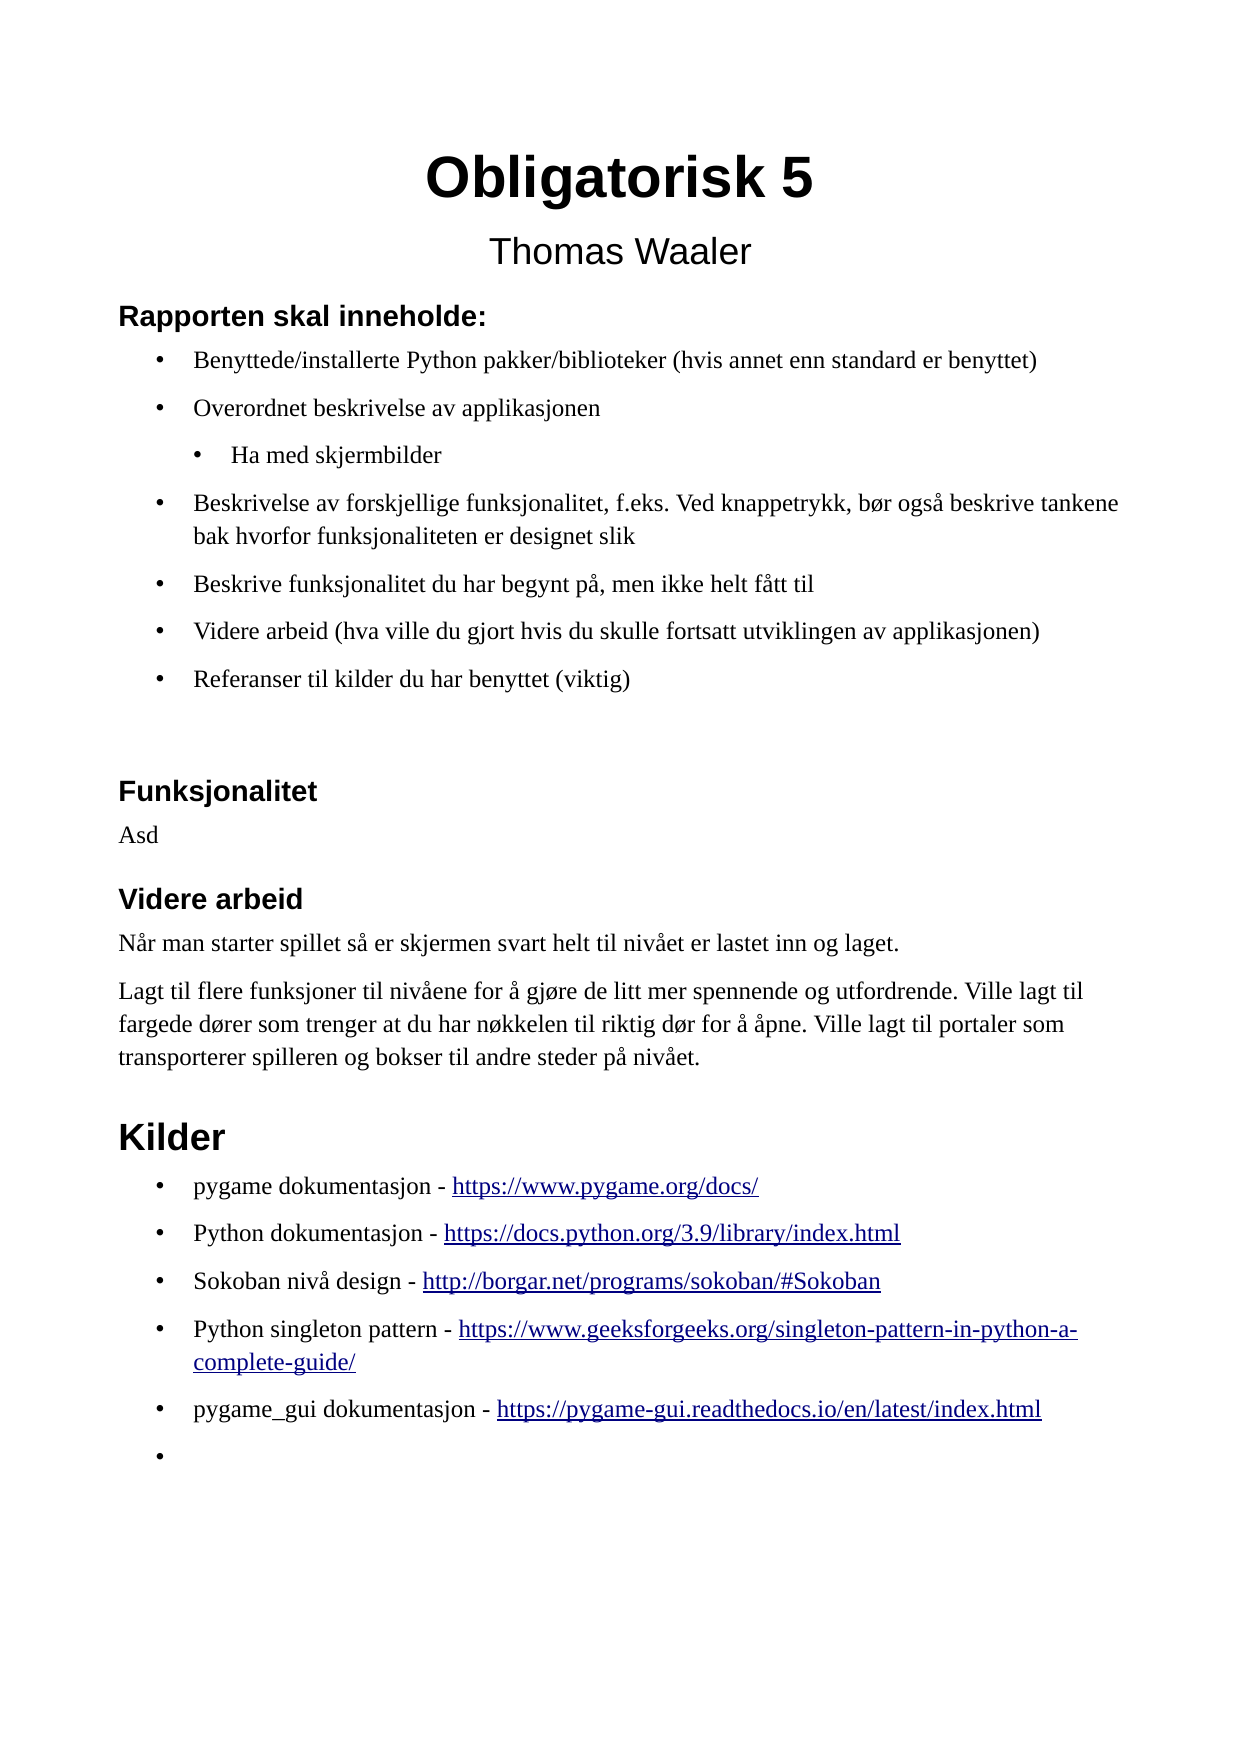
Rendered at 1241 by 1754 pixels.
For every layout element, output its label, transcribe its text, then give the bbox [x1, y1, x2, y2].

list Beskrive funksjonalitet du har begynt på, men ikke helt fått til [156, 569, 1122, 598]
list pygame dokumentasjon - https://www.pygame.org/docs/ [156, 1171, 1122, 1200]
text Når man starter spillet så er skjermen svart helt til nivået er lastet inn og laget. [118, 928, 1122, 957]
subtitle Videre arbeid [118, 882, 1122, 916]
subtitle Funksjonalitet [118, 774, 1122, 808]
list Benyttede/installerte Python pakker/biblioteker (hvis annet enn standard er benyttet) [156, 345, 1122, 374]
list Ha med skjermbilder [193, 441, 1122, 469]
subtitle Rapporten skal inneholde: [118, 299, 1122, 333]
list Python singleton pattern - https://www.geeksforgeeks.org/singleton-pattern-in-python-a-complete-guide/ [156, 1314, 1122, 1376]
list Videre arbeid (hva ville du gjort hvis du skulle fortsatt utviklingen av applikasjonen) [156, 616, 1122, 645]
list Overordnet beskrivelse av applikasjonen [156, 393, 1122, 422]
text Lagt til flere funksjoner til nivåene for å gjøre de litt mer spennende og utfordrende. Ville lagt til fargede dører som trenger at du har nøkkelen til riktig dør for å åpne. Ville lagt til portaler som transporterer spilleren og bokser til andre steder på nivået. [118, 976, 1122, 1071]
list Sokoban nivå design - http://borgar.net/programs/sokoban/#Sokoban [156, 1266, 1122, 1295]
title Obligatorisk 5 [118, 143, 1122, 210]
list pygame_gui dokumentasjon - https://pygame-gui.readthedocs.io/en/latest/index.html [156, 1394, 1122, 1423]
subtitle Thomas Waaler [118, 229, 1122, 272]
list Python dokumentasjon - https://docs.python.org/3.9/library/index.html [156, 1218, 1122, 1247]
subtitle Kilder [118, 1115, 1122, 1158]
list Beskrivelse av forskjellige funksjonalitet, f.eks. Ved knappetrykk, bør også beskrive tankene bak hvorfor funksjonaliteten er designet slik [156, 488, 1122, 550]
text Asd [118, 820, 1122, 849]
list Referanser til kilder du har benyttet (viktig) [156, 664, 1122, 693]
